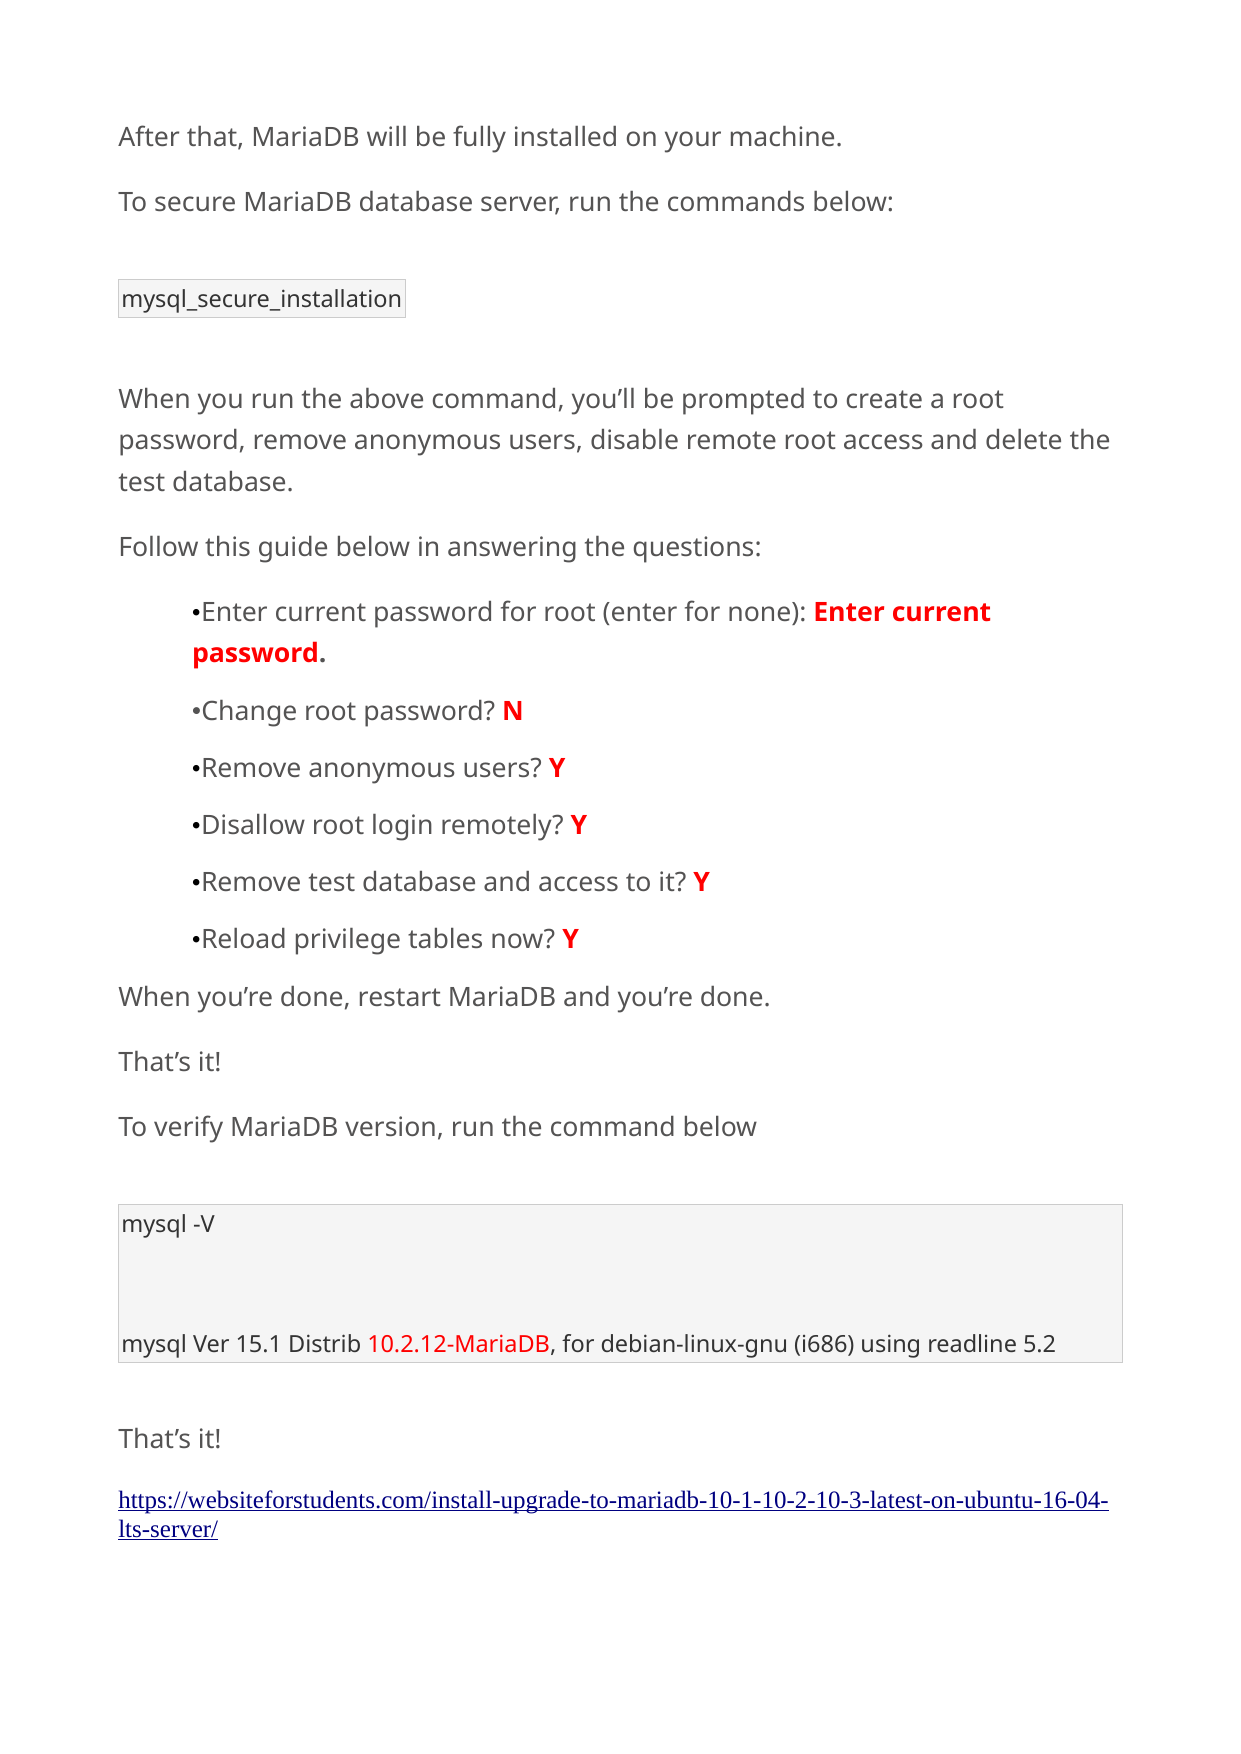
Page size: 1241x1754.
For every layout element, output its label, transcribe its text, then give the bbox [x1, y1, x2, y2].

list Remove anonymous users? Y [118, 749, 1122, 785]
text mysql -V [119, 1205, 1122, 1239]
text When you run the above command, you’ll be prompted to create a root password, remove anonymous users, disable remote root access and delete the test database. [118, 380, 1122, 499]
text To secure MariaDB database server, run the commands below: [118, 183, 1122, 219]
text To verify MariaDB version, run the command below [118, 1108, 1122, 1144]
text That’s it! [118, 1043, 1122, 1079]
list Remove test database and access to it? Y [118, 863, 1122, 899]
text After that, MariaDB will be fully installed on your machine. [118, 118, 1122, 154]
text That’s it! [118, 1420, 1122, 1456]
list Change root password? N [118, 692, 1122, 728]
list Disallow root login remotely? Y [118, 806, 1122, 842]
text [406, 279, 1122, 317]
text When you’re done, restart MariaDB and you’re done. [118, 978, 1122, 1014]
text mysql_secure_installation [119, 280, 405, 317]
text mysql Ver 15.1 Distrib 10.2.12-MariaDB, for debian-linux-gnu (i686) using readline 5.2 [119, 1324, 1122, 1362]
text Follow this guide below in answering the questions: [118, 528, 1122, 564]
text https://websiteforstudents.com/install-upgrade-to-mariadb-10-1-10-2-10-3-latest-on-ubuntu-16-04-lts-server/ [118, 1485, 1122, 1542]
list Enter current password for root (enter for none): Enter current password. [118, 593, 1122, 671]
list Reload privilege tables now? Y [118, 920, 1122, 957]
